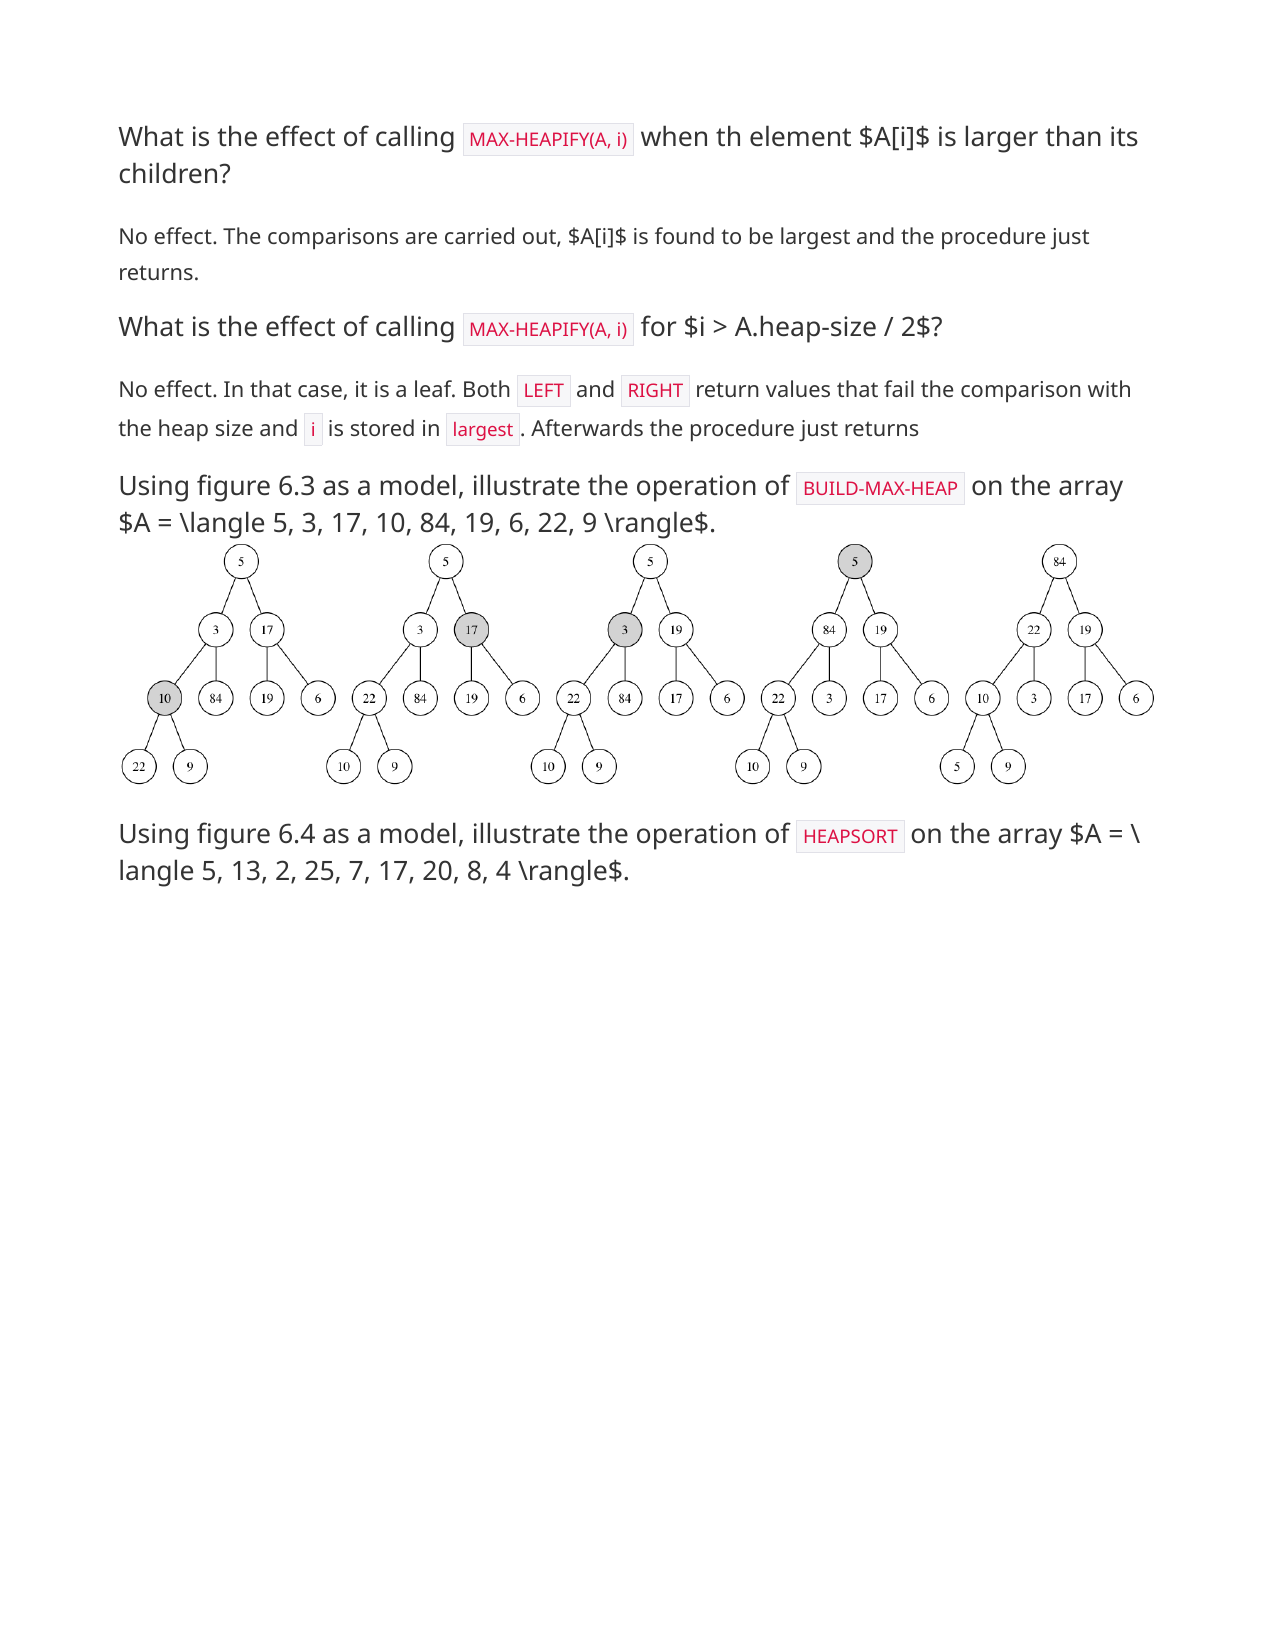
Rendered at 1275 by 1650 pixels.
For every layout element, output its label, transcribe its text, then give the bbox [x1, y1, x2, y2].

picture [118, 540, 1157, 787]
text No effect. The comparisons are carried out, $A[i]$ is found to be largest and the procedure just returns. [118, 221, 1157, 286]
text What is the effect of calling MAX-HEAPIFY(A, i) for $i > A.heap-size / 2$? [118, 308, 1157, 345]
text Using figure 6.4 as a model, illustrate the operation of HEAPSORT on the array $A = \langle 5, 13, 2, 25, 7, 17, 20, 8, 4 \rangle$. [118, 815, 1157, 888]
text Using figure 6.3 as a model, illustrate the operation of BUILD-MAX-HEAP on the array $A = \langle 5, 3, 17, 10, 84, 19, 6, 22, 9 \rangle$. [118, 467, 1157, 540]
text No effect. In that case, it is a leaf. Both LEFT and RIGHT return values that fail the comparison with the heap size and i is stored in largest. Afterwards the procedure just returns [118, 374, 1157, 445]
text What is the effect of calling MAX-HEAPIFY(A, i) when th element $A[i]$ is larger than its children? [118, 118, 1157, 191]
